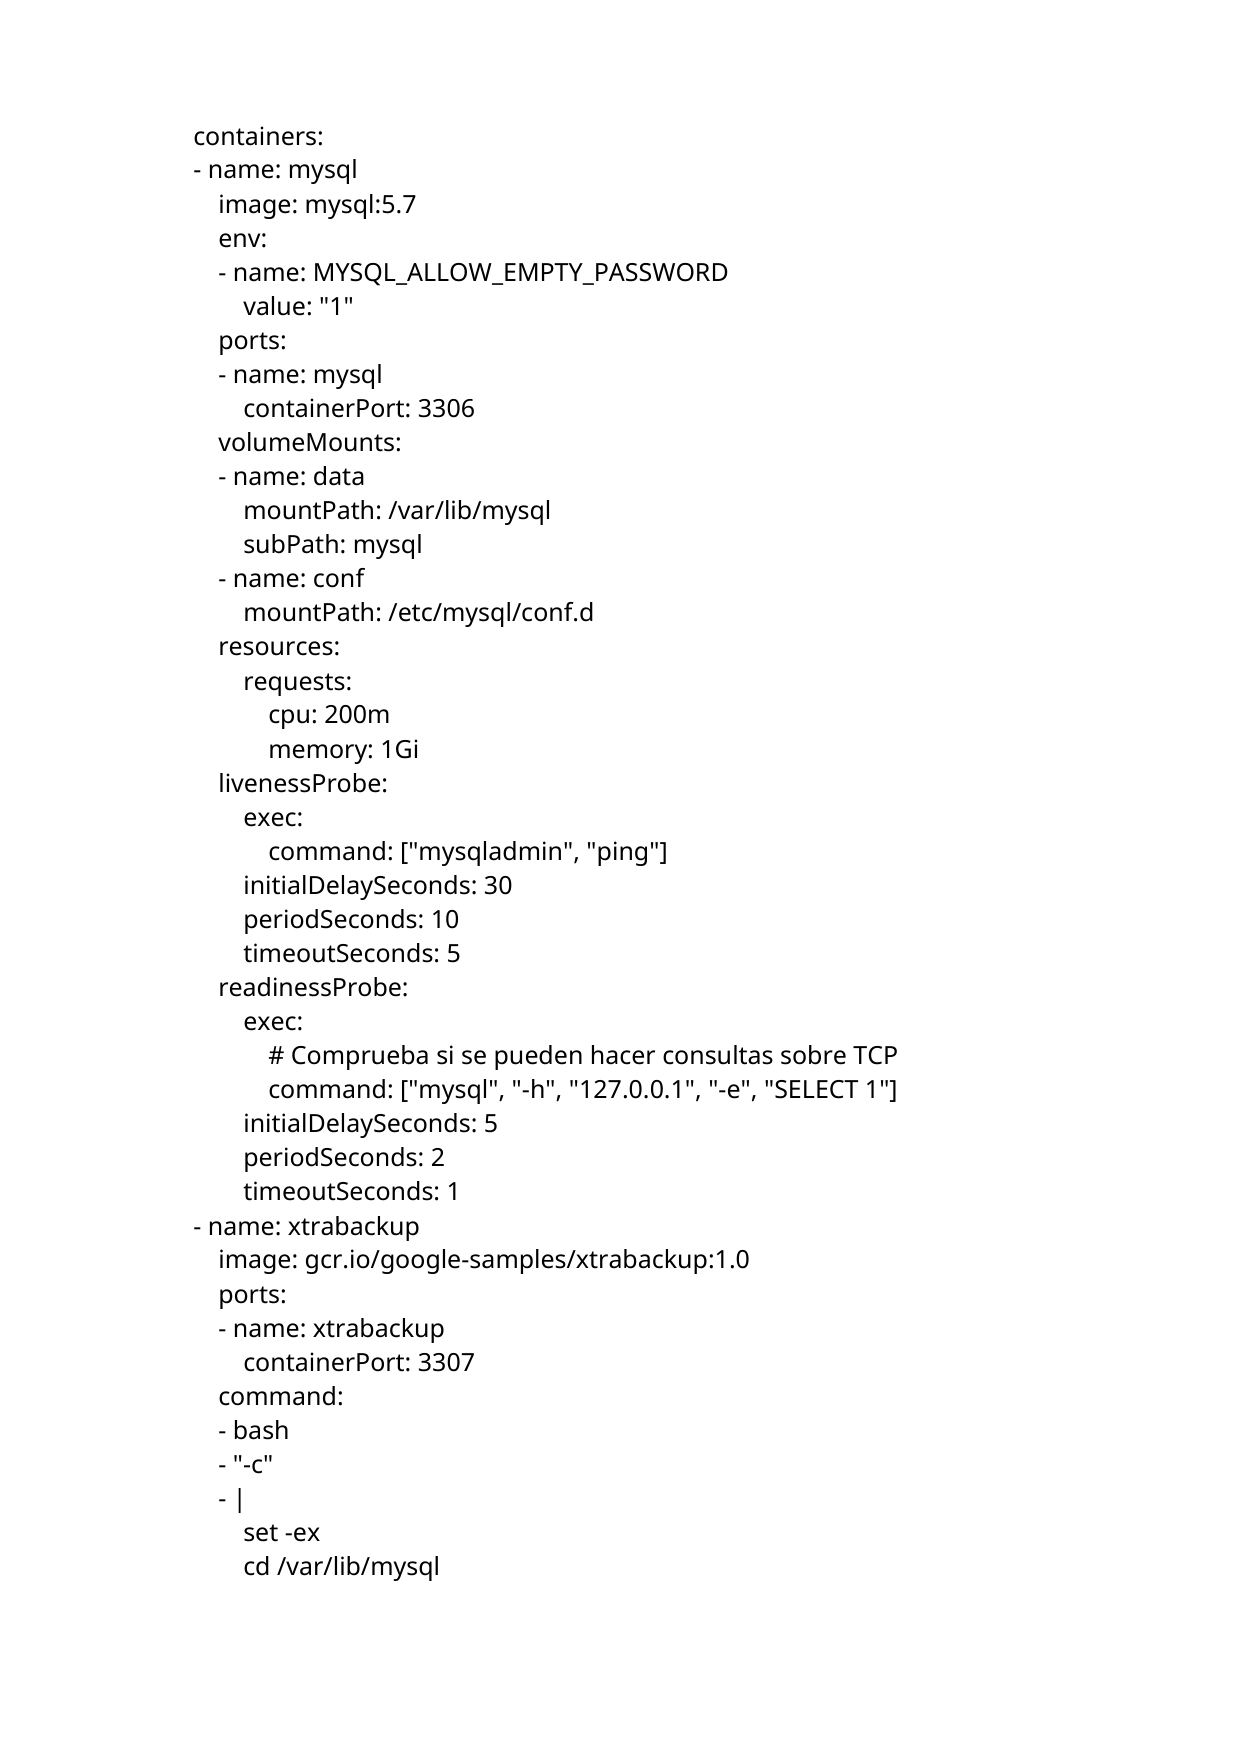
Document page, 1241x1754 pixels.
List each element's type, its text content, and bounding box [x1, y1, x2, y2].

text initialDelaySeconds: 30 [118, 867, 1122, 902]
text - name: xtrabackup [118, 1208, 1122, 1242]
text containerPort: 3307 [118, 1344, 1122, 1378]
text - name: xtrabackup [118, 1310, 1122, 1344]
text command: ["mysql", "-h", "127.0.0.1", "-e", "SELECT 1"] [118, 1072, 1122, 1106]
text containers: [118, 118, 1122, 152]
text requests: [118, 663, 1122, 697]
text exec: [118, 799, 1122, 833]
text value: "1" [118, 288, 1122, 322]
text timeoutSeconds: 1 [118, 1174, 1122, 1208]
text command: ["mysqladmin", "ping"] [118, 833, 1122, 867]
text exec: [118, 1004, 1122, 1038]
text timeoutSeconds: 5 [118, 936, 1122, 970]
text periodSeconds: 2 [118, 1140, 1122, 1174]
text volumeMounts: [118, 425, 1122, 459]
text subPath: mysql [118, 527, 1122, 561]
text - "-c" [118, 1447, 1122, 1481]
text containerPort: 3306 [118, 391, 1122, 425]
text - bash [118, 1412, 1122, 1447]
text set -ex [118, 1515, 1122, 1549]
text livenessProbe: [118, 765, 1122, 799]
text # Comprueba si se pueden hacer consultas sobre TCP [118, 1038, 1122, 1072]
text image: gcr.io/google-samples/xtrabackup:1.0 [118, 1242, 1122, 1276]
text readinessProbe: [118, 970, 1122, 1004]
text - | [118, 1481, 1122, 1515]
text - name: mysql [118, 152, 1122, 186]
text resources: [118, 629, 1122, 663]
text command: [118, 1378, 1122, 1412]
text ports: [118, 1276, 1122, 1310]
text - name: mysql [118, 357, 1122, 391]
text mountPath: /etc/mysql/conf.d [118, 595, 1122, 629]
text initialDelaySeconds: 5 [118, 1106, 1122, 1140]
text image: mysql:5.7 [118, 186, 1122, 220]
text periodSeconds: 10 [118, 902, 1122, 936]
text - name: conf [118, 561, 1122, 595]
text memory: 1Gi [118, 731, 1122, 765]
text - name: data [118, 459, 1122, 493]
text cpu: 200m [118, 697, 1122, 731]
text env: [118, 220, 1122, 254]
text ports: [118, 322, 1122, 357]
text mountPath: /var/lib/mysql [118, 493, 1122, 527]
text - name: MYSQL_ALLOW_EMPTY_PASSWORD [118, 254, 1122, 288]
text cd /var/lib/mysql [118, 1549, 1122, 1583]
